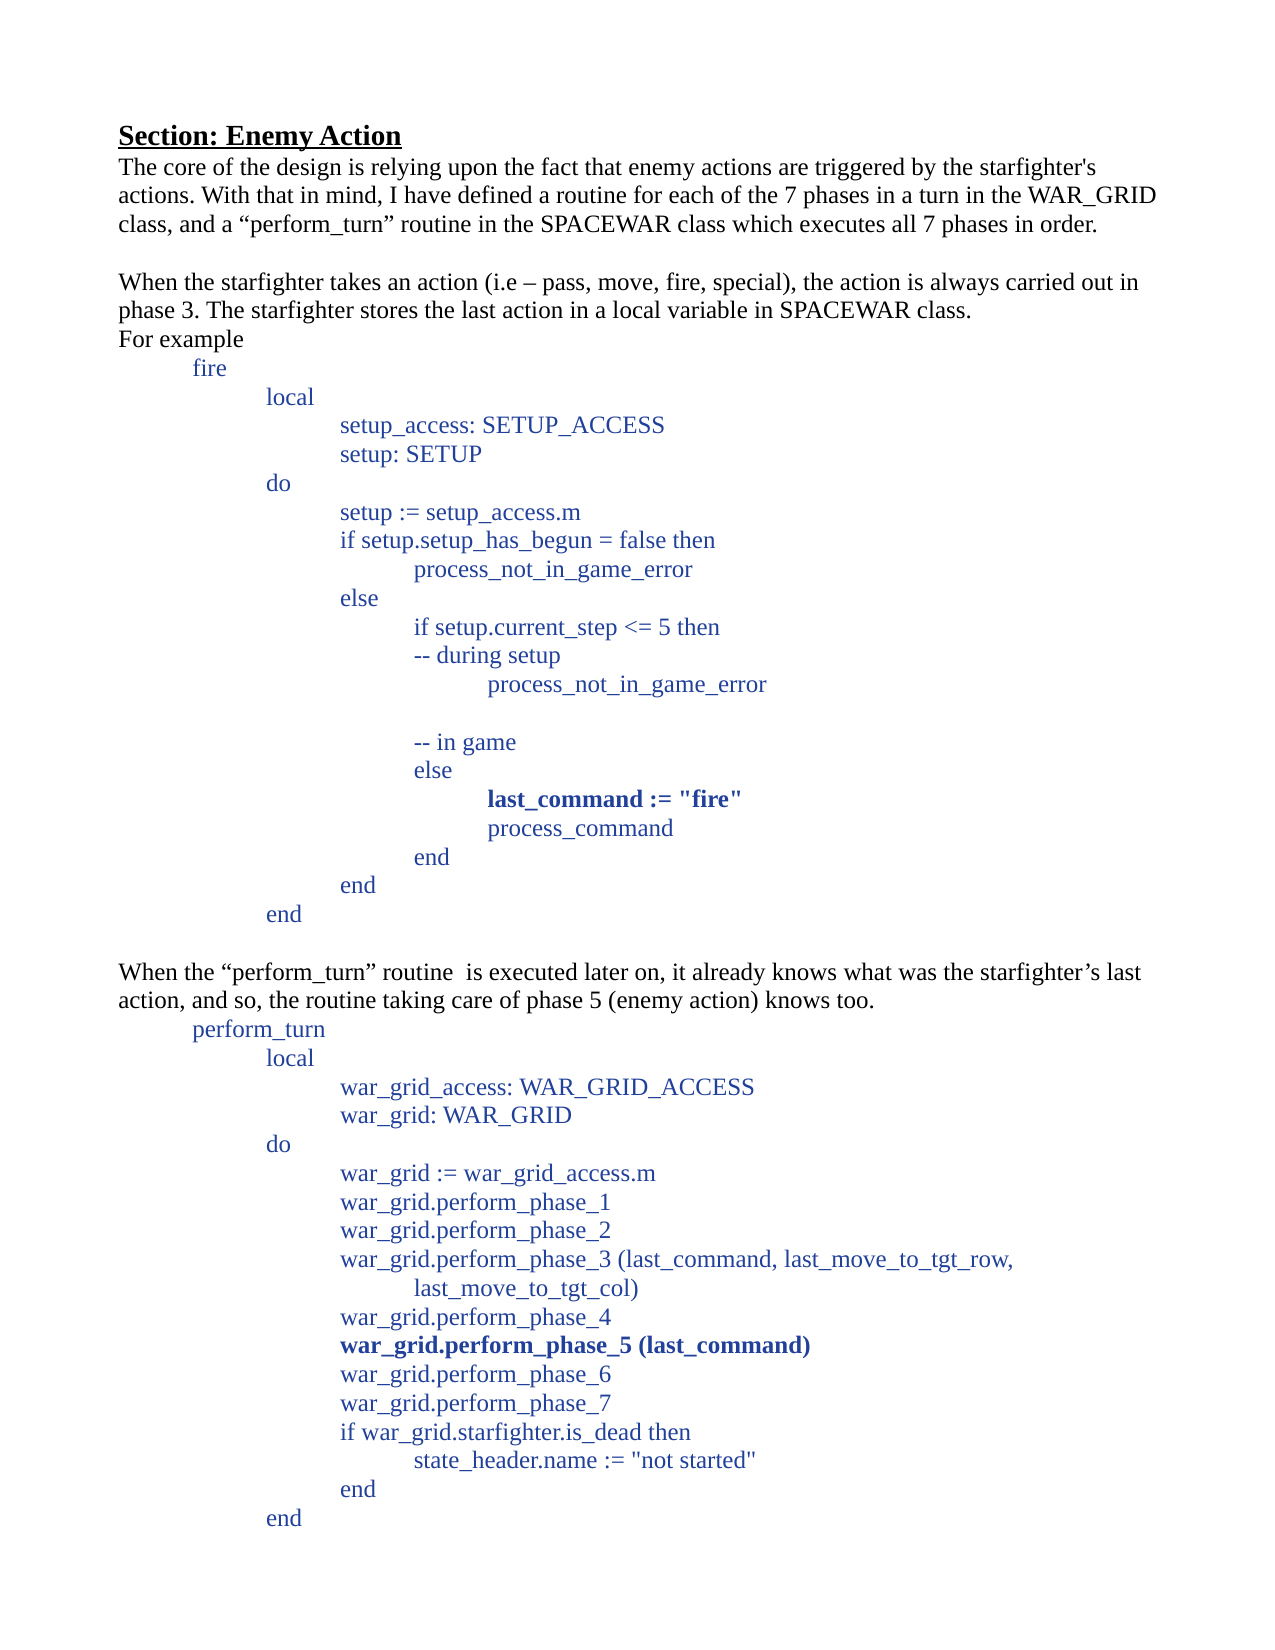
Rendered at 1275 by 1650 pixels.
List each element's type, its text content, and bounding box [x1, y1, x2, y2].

text war_grid: WAR_GRID [118, 1100, 1157, 1129]
text process_command [118, 813, 1157, 842]
text war_grid.perform_phase_5 (last_command) [118, 1330, 1157, 1359]
text if setup.setup_has_begun = false then [118, 525, 1157, 554]
text war_grid.perform_phase_7 [118, 1388, 1157, 1417]
text setup := setup_access.m [118, 497, 1157, 525]
text setup: SETUP [118, 439, 1157, 468]
text end [118, 899, 1157, 928]
text For example [118, 324, 1157, 353]
text fire [118, 353, 1157, 382]
text do [118, 468, 1157, 497]
text local [118, 1043, 1157, 1072]
text local [118, 382, 1157, 410]
text perform_turn [118, 1014, 1157, 1043]
text When the “perform_turn” routine is executed later on, it already knows what was the starfighter’s last action, and so, the routine taking care of phase 5 (enemy action) knows too. [118, 957, 1157, 1014]
text war_grid := war_grid_access.m [118, 1158, 1157, 1187]
text -- in game [118, 727, 1157, 755]
text else [118, 583, 1157, 612]
text war_grid_access: WAR_GRID_ACCESS [118, 1072, 1157, 1100]
text Section: Enemy Action [118, 118, 1157, 152]
text process_not_in_game_error [118, 554, 1157, 583]
text if war_grid.starfighter.is_dead then [118, 1417, 1157, 1445]
text end [118, 1474, 1157, 1503]
text end [118, 870, 1157, 899]
text When the starfighter takes an action (i.e – pass, move, fire, special), the action is always carried out in phase 3. The starfighter stores the last action in a local variable in SPACEWAR class. [118, 267, 1157, 324]
text war_grid.perform_phase_4 [118, 1302, 1157, 1330]
text if setup.current_step <= 5 then [118, 612, 1157, 640]
text last_command := "fire" [118, 784, 1157, 813]
text The core of the design is relying upon the fact that enemy actions are triggered by the starfighter's actions. With that in mind, I have defined a routine for each of the 7 phases in a turn in the WAR_GRID class, and a “perform_turn” routine in the SPACEWAR class which executes all 7 phases in order. [118, 152, 1157, 238]
text end [118, 1503, 1157, 1532]
text end [118, 842, 1157, 870]
text process_not_in_game_error [118, 669, 1157, 698]
text state_header.name := "not started" [118, 1445, 1157, 1474]
text war_grid.perform_phase_2 [118, 1215, 1157, 1244]
text war_grid.perform_phase_3 (last_command, last_move_to_tgt_row, last_move_to_tgt_col) [118, 1244, 1157, 1302]
text setup_access: SETUP_ACCESS [118, 410, 1157, 439]
text do [118, 1129, 1157, 1158]
text war_grid.perform_phase_1 [118, 1187, 1157, 1215]
text war_grid.perform_phase_6 [118, 1359, 1157, 1388]
text else [118, 755, 1157, 784]
text -- during setup [118, 640, 1157, 669]
